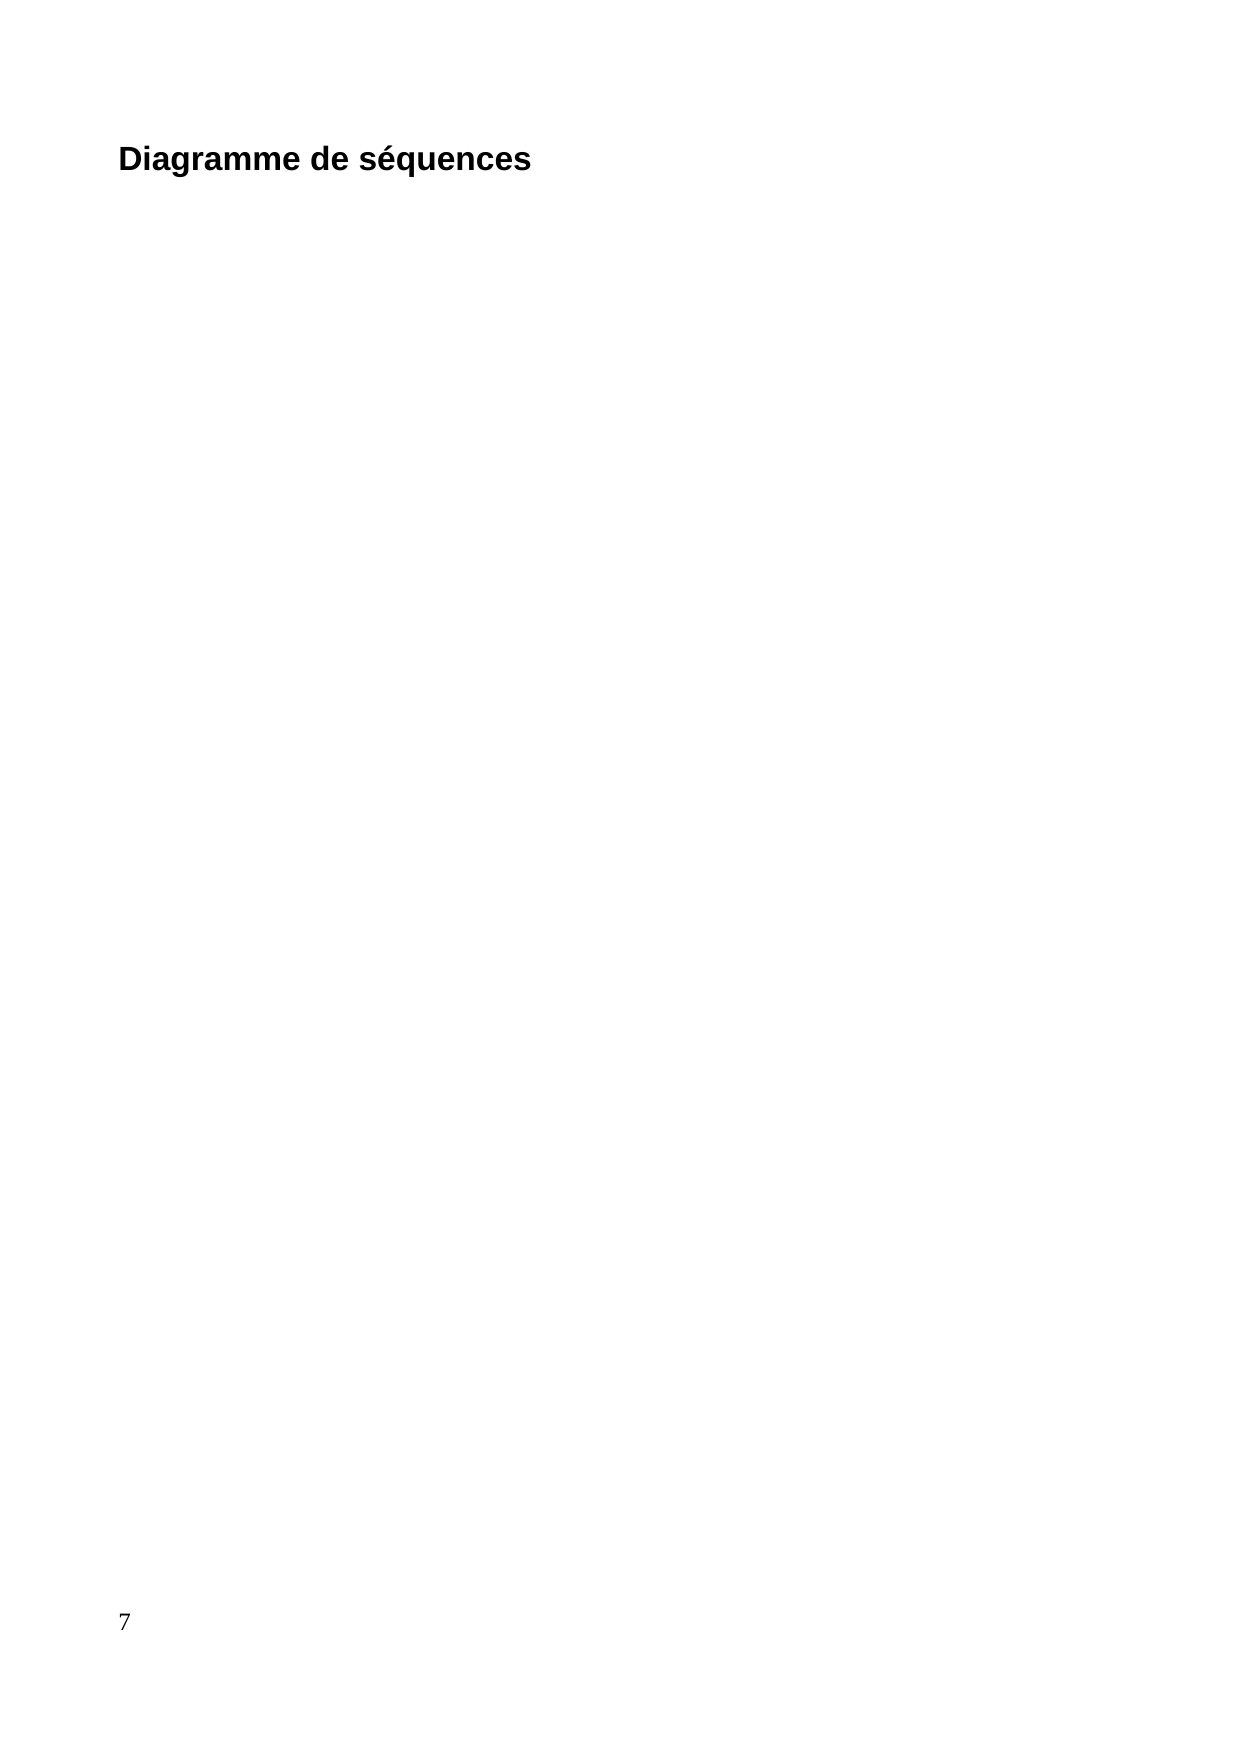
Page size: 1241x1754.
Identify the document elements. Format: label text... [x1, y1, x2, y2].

subtitle Diagramme de séquences [118, 139, 1122, 178]
